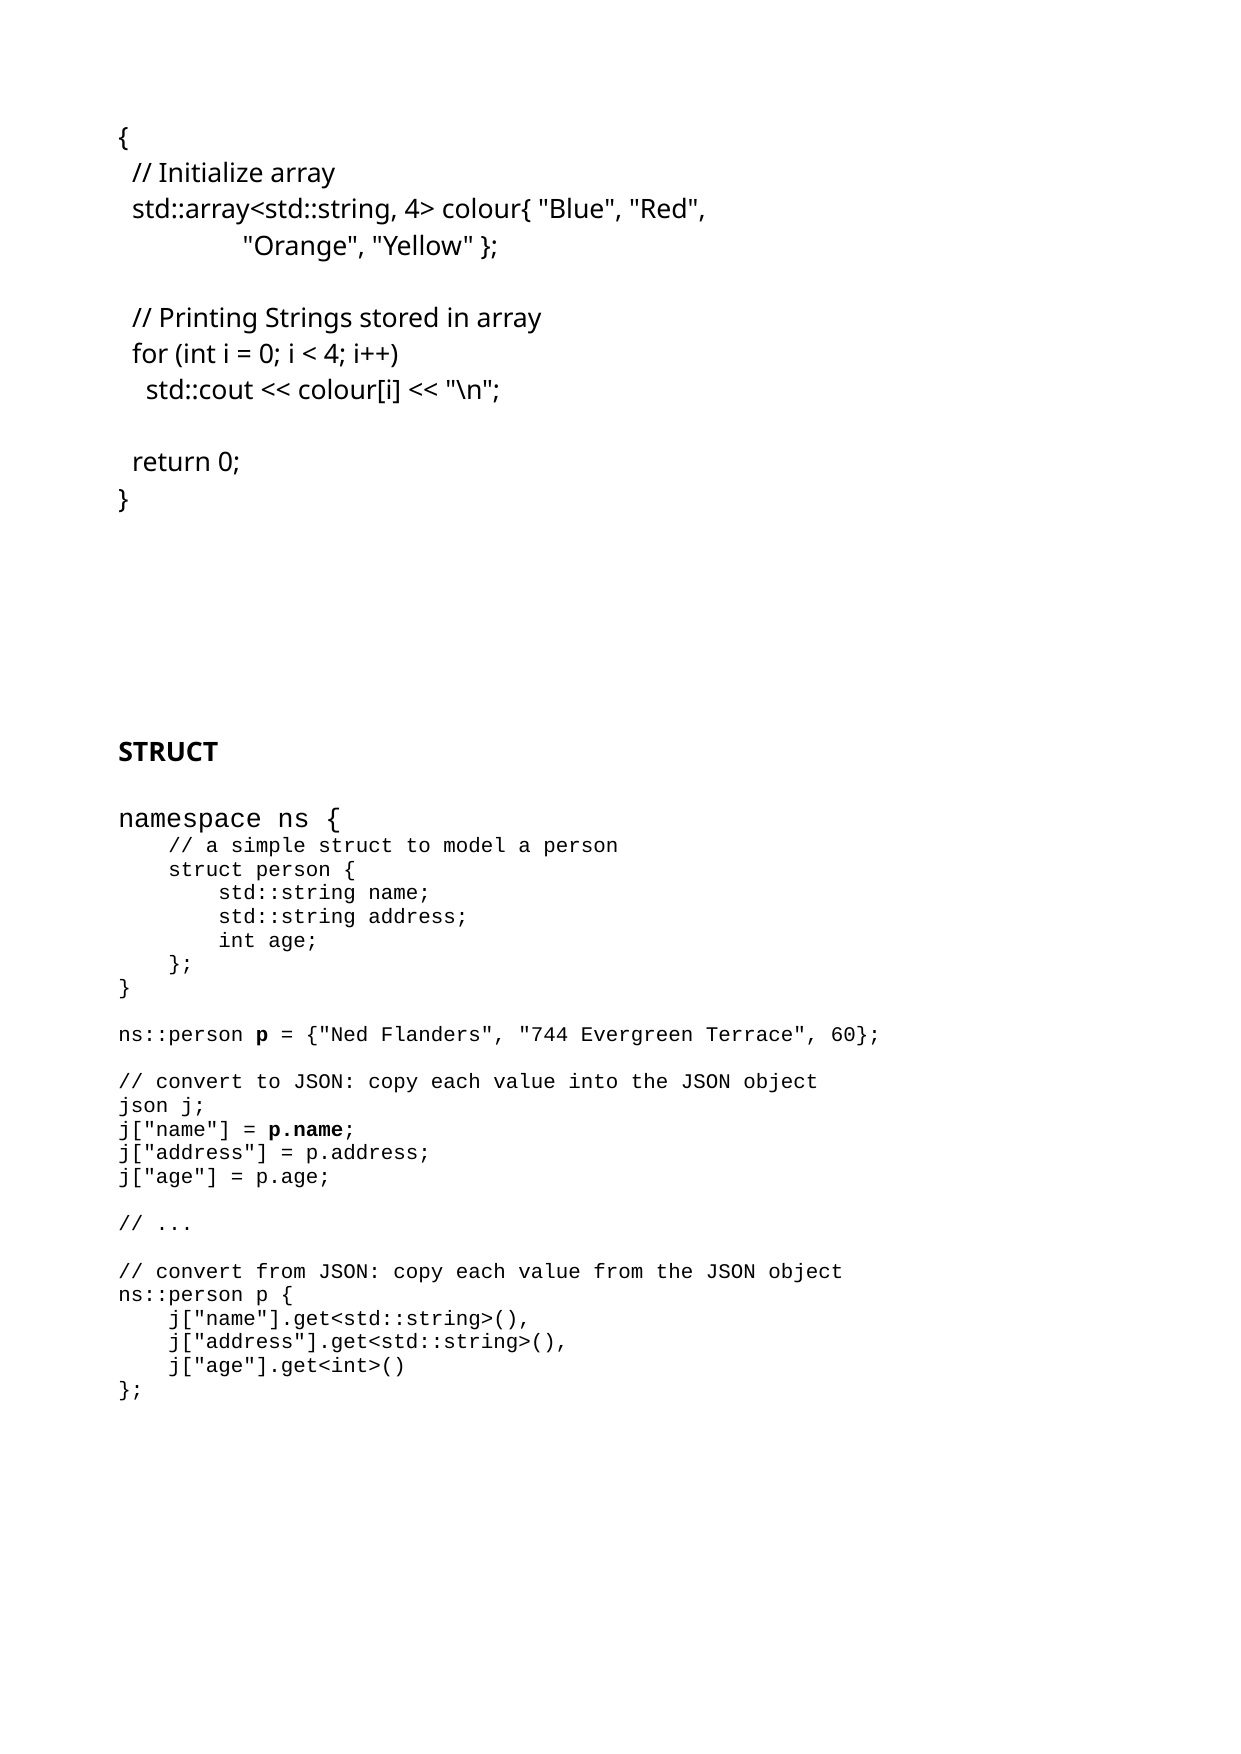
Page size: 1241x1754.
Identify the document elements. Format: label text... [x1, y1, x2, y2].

text STRUCT [118, 733, 1122, 769]
text ns::person p { [118, 1284, 1122, 1308]
text struct person { [118, 859, 1122, 882]
text // convert from JSON: copy each value from the JSON object [118, 1261, 1122, 1284]
text // Printing Strings stored in array [118, 299, 1122, 335]
text j["address"].get<std::string>(), [118, 1332, 1122, 1355]
text } [118, 977, 1122, 1001]
text j["age"].get<int>() [118, 1355, 1122, 1379]
text j["age"] = p.age; [118, 1166, 1122, 1190]
text ns::person p = {"Ned Flanders", "744 Evergreen Terrace", 60}; [118, 1024, 1122, 1048]
text // a simple struct to model a person [118, 835, 1122, 859]
text }; [118, 1379, 1122, 1402]
text std::cout << colour[i] << "\n"; [118, 371, 1122, 407]
text } [118, 479, 1122, 516]
text "Orange", "Yellow" }; [118, 227, 1122, 263]
text // ... [118, 1213, 1122, 1237]
text std::string address; [118, 906, 1122, 929]
text // Initialize array [118, 154, 1122, 190]
text return 0; [118, 443, 1122, 479]
text j["name"] = p.name; [118, 1119, 1122, 1142]
text j["name"].get<std::string>(), [118, 1308, 1122, 1332]
text j["address"] = p.address; [118, 1142, 1122, 1166]
text int age; [118, 929, 1122, 953]
text std::string name; [118, 882, 1122, 906]
text }; [118, 953, 1122, 977]
text std::array<std::string, 4> colour{ "Blue", "Red", [118, 190, 1122, 227]
text namespace ns { [118, 805, 1122, 835]
text // convert to JSON: copy each value into the JSON object [118, 1071, 1122, 1095]
text for (int i = 0; i < 4; i++) [118, 335, 1122, 371]
text json j; [118, 1095, 1122, 1119]
text { [118, 118, 1122, 154]
